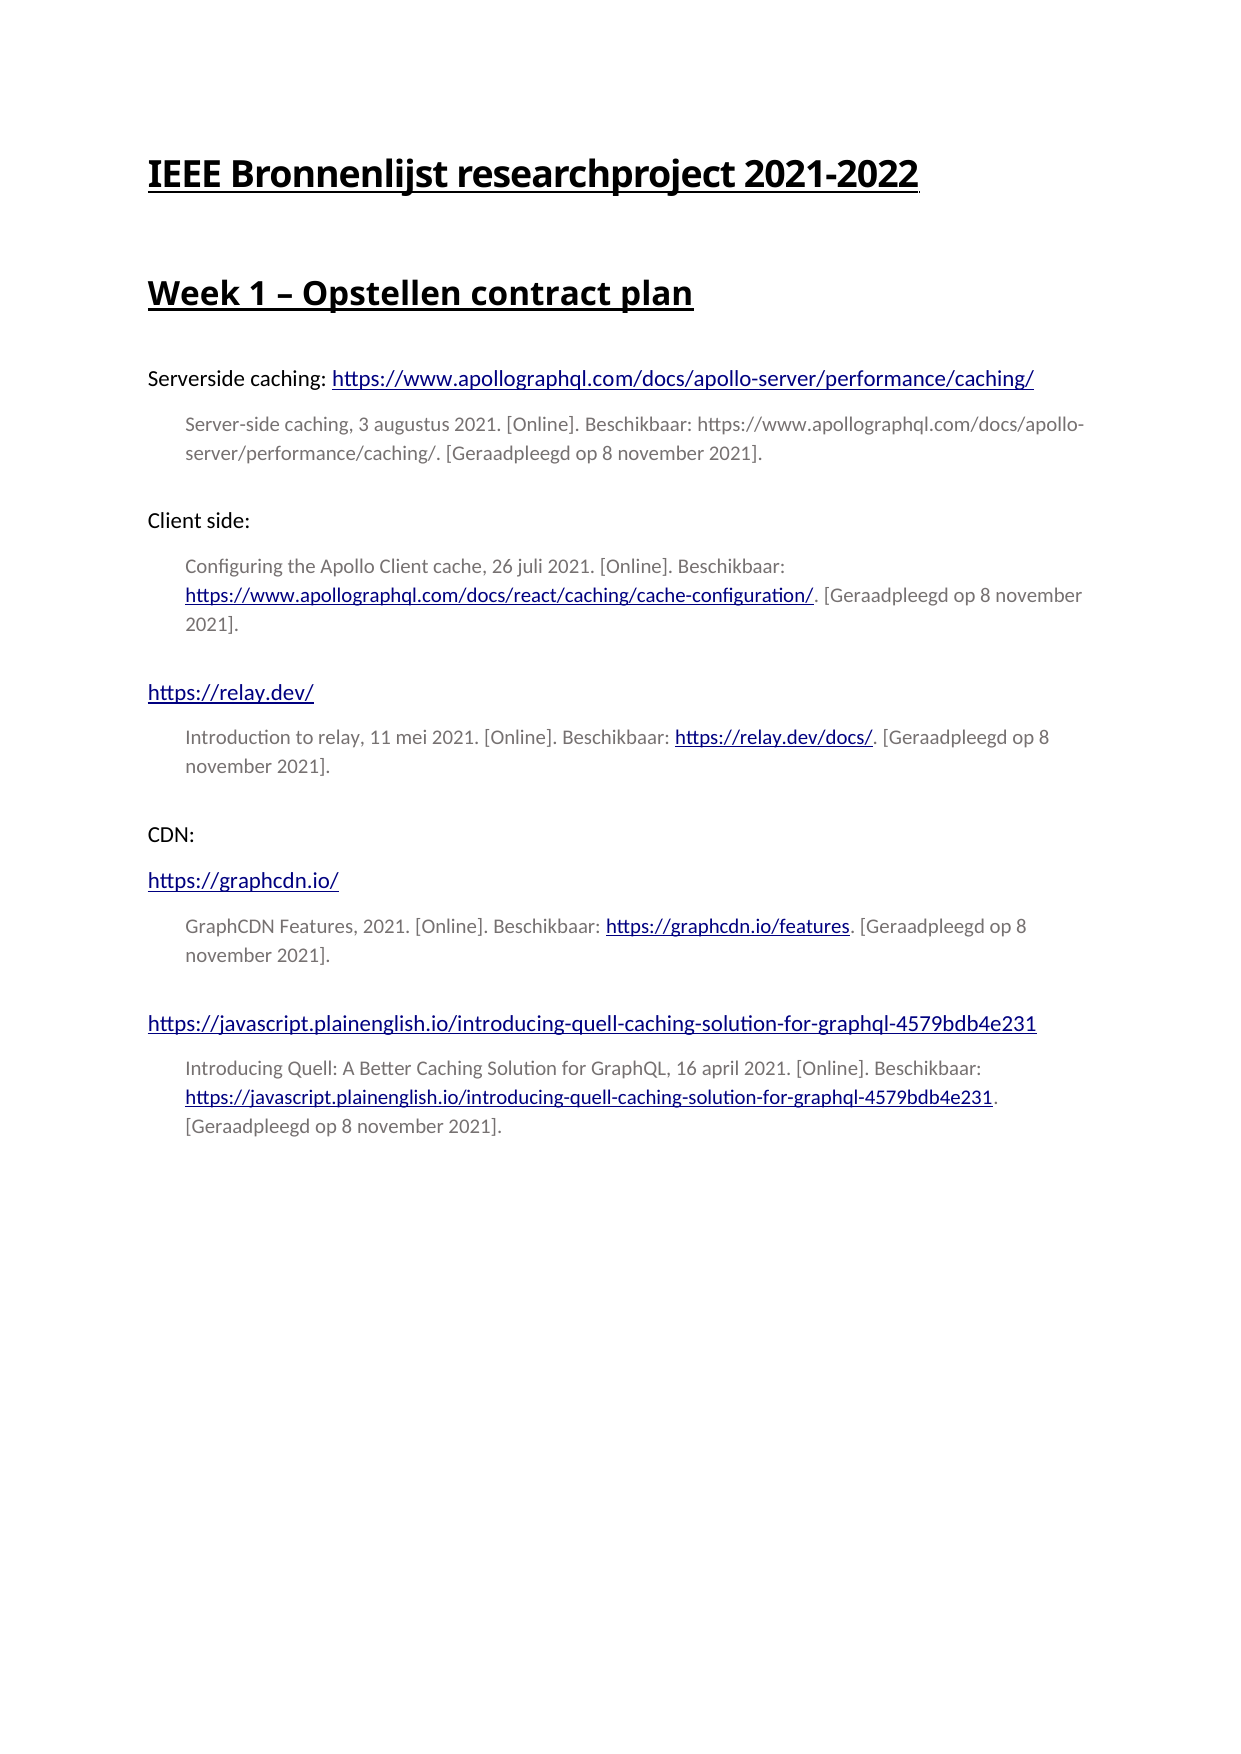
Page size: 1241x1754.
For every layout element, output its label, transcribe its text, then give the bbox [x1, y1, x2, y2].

text GraphCDN Features, 2021. [Online]. Beschikbaar: https://graphcdn.io/features. [Geraadpleegd op 8 november 2021]. [185, 913, 1093, 967]
text Server-side caching, 3 augustus 2021. [Online]. Beschikbaar: https://www.apollographql.com/docs/apollo-server/performance/caching/. [Geraadpleegd op 8 november 2021]. [185, 411, 1093, 465]
text https://graphcdn.io/ [148, 867, 1093, 894]
subtitle Week 1 – Opstellen contract plan [148, 270, 1093, 315]
text https://relay.dev/ [148, 678, 1093, 706]
text Configuring the Apollo Client cache, 26 juli 2021. [Online]. Beschikbaar: https://www.apollographql.com/docs/react/caching/cache-configuration/. [Geraadpleegd op 8 november 2021]. [185, 553, 1093, 637]
text CDN: [148, 820, 1093, 848]
text https://javascript.plainenglish.io/introducing-quell-caching-solution-for-graphql-4579bdb4e231 [148, 1009, 1093, 1037]
text Serverside caching: https://www.apollographql.com/docs/apollo-server/performance/caching/ [148, 364, 1093, 392]
text Client side: [148, 507, 1093, 535]
text IEEE Bronnenlijst researchproject 2021-2022 [148, 148, 1093, 199]
text Introducing Quell: A Better Caching Solution for GraphQL, 16 april 2021. [Online]. Beschikbaar: https://javascript.plainenglish.io/introducing-quell-caching-solution-for-graphql-4579bdb4e231. [Geraadpleegd op 8 november 2021]. [185, 1055, 1093, 1139]
text Introduction to relay, 11 mei 2021. [Online]. Beschikbaar: https://relay.dev/docs/. [Geraadpleegd op 8 november 2021]. [185, 724, 1093, 779]
